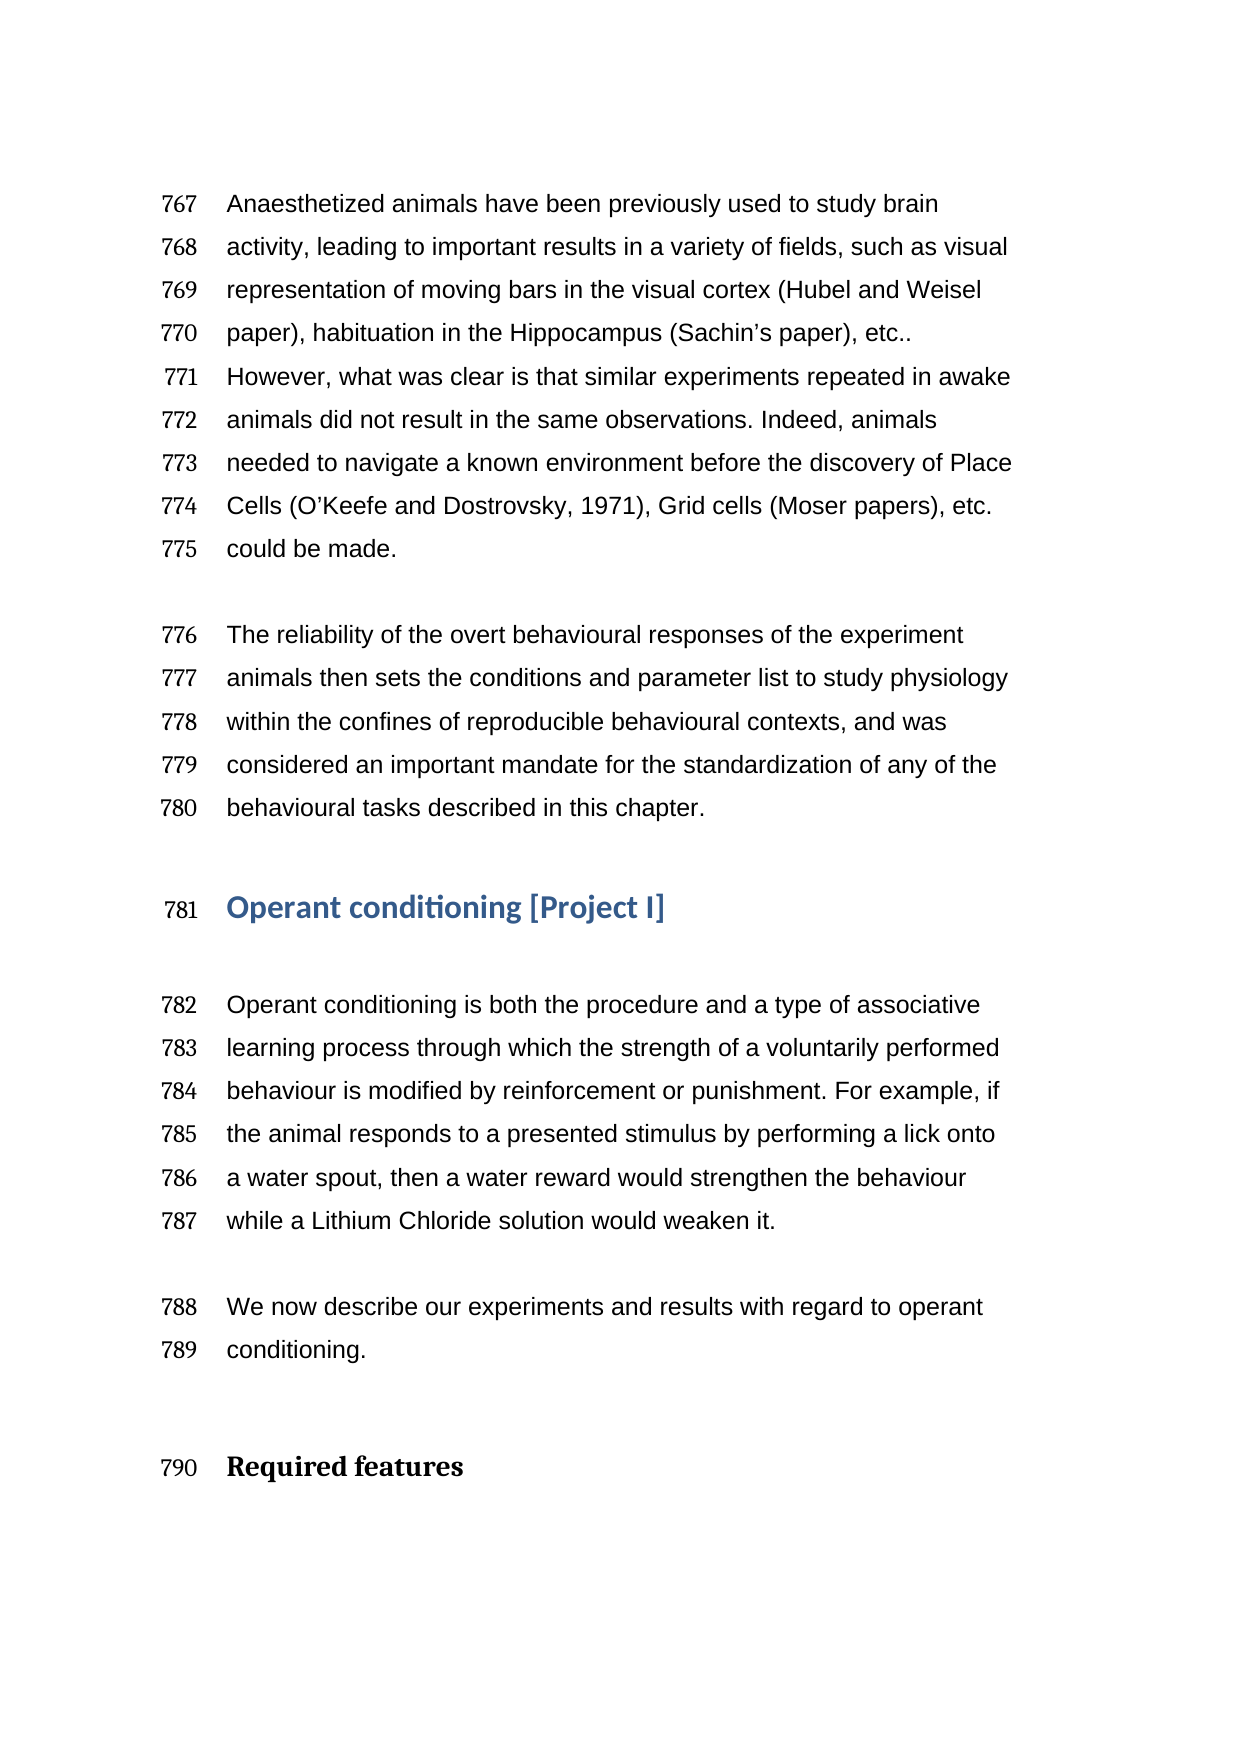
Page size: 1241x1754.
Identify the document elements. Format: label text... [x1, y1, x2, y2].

text Anaesthetized animals have been previously used to study brain activity, leading to important results in a variety of fields, such as visual representation of moving bars in the visual cortex (Hubel and Weisel paper), habituation in the Hippocampus (Sachin’s paper), etc.. However, what was clear is that similar experiments repeated in awake animals did not result in the same observations. Indeed, animals needed to navigate a known environment before the discovery of Place Cells (O’Keefe and Dostrovsky, 1971), Grid cells (Moser papers), etc. could be made. [226, 189, 1014, 563]
subtitle Required features [226, 1450, 1014, 1484]
text We now describe our experiments and results with regard to operant conditioning. [226, 1292, 1014, 1364]
text The reliability of the overt behavioural responses of the experiment animals then sets the conditions and parameter list to study physiology within the confines of reproducible behavioural contexts, and was considered an important mandate for the standardization of any of the behavioural tasks described in this chapter. [226, 620, 1014, 821]
text Operant conditioning is both the procedure and a type of associative learning process through which the strength of a voluntarily performed behaviour is modified by reinforcement or punishment. For example, if the animal responds to a presented stimulus by performing a lick onto a water spout, then a water reward would strengthen the behaviour while a Lithium Chloride solution would weaken it. [226, 990, 1014, 1234]
subtitle Operant conditioning [Project I] [226, 886, 1014, 927]
